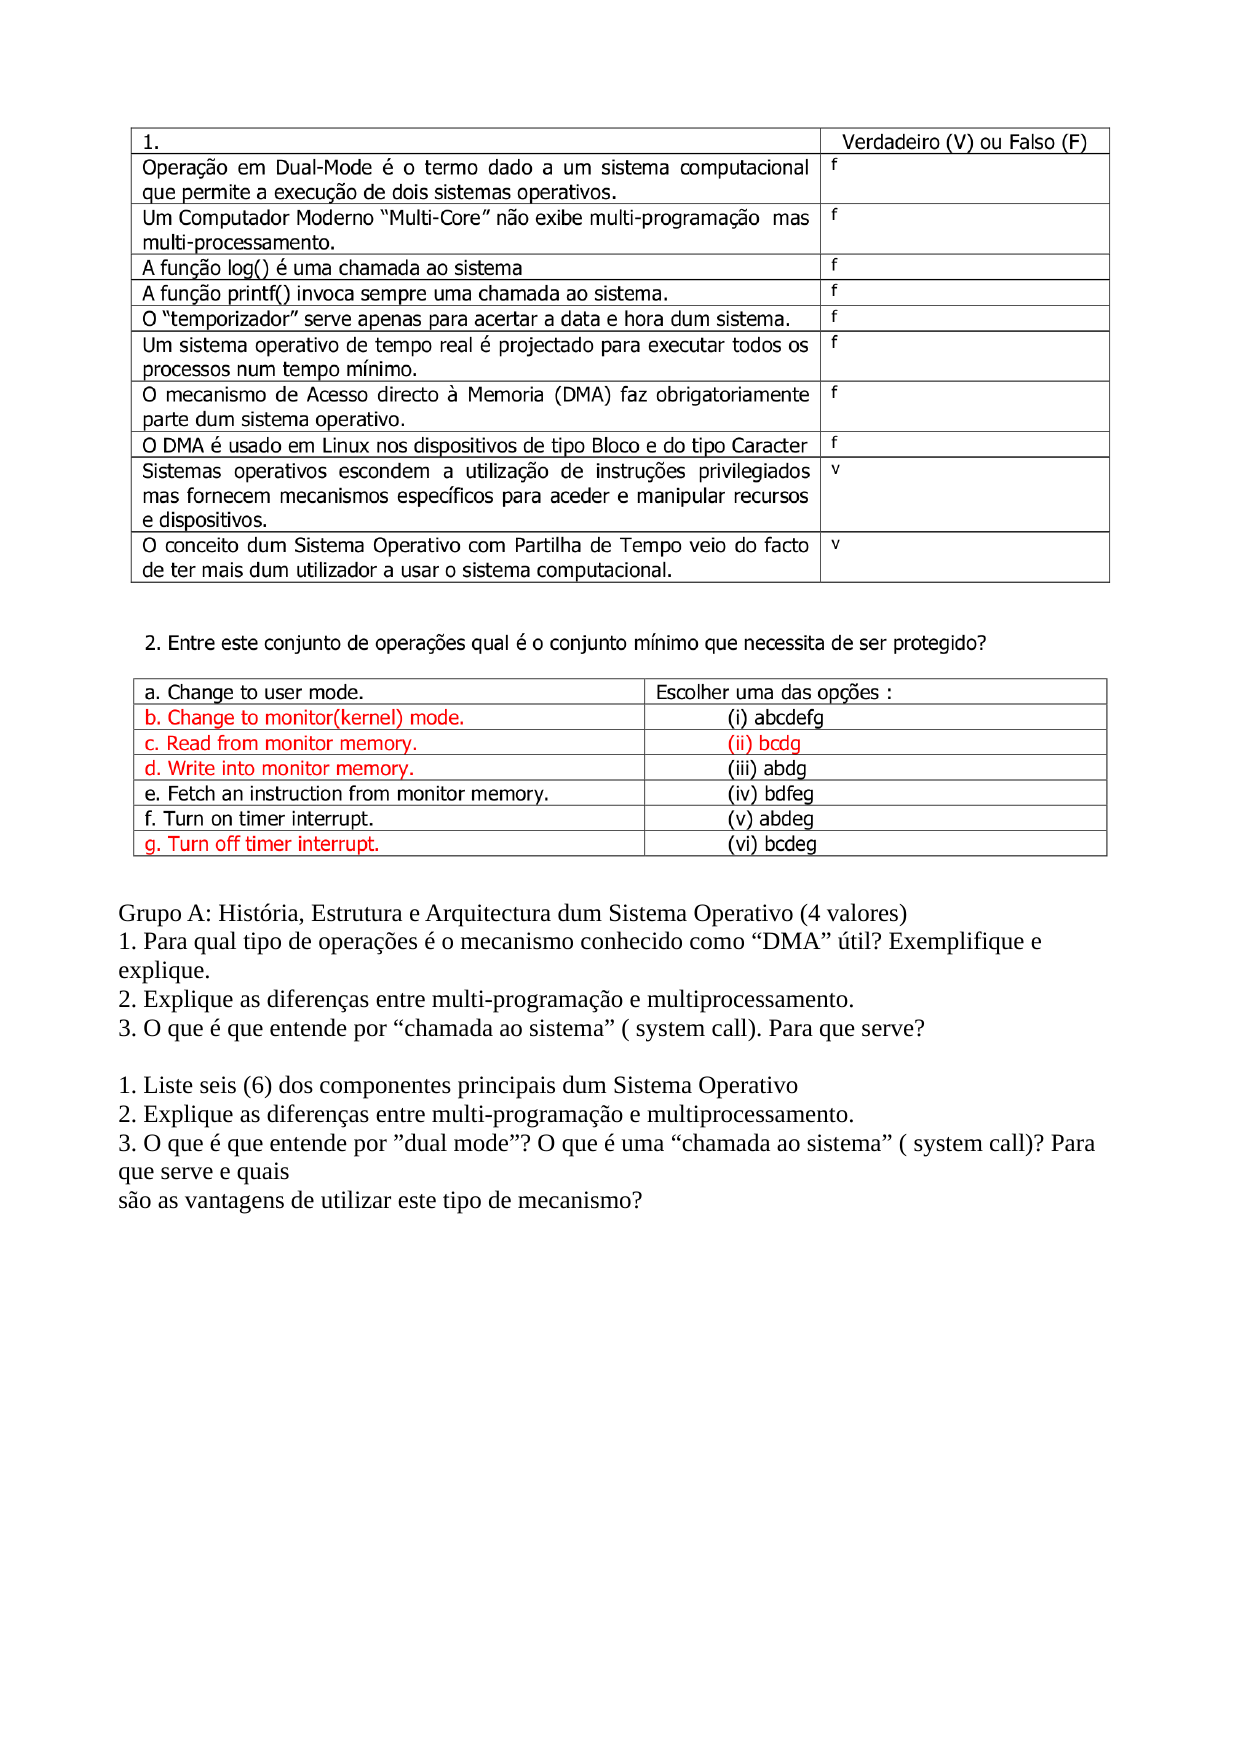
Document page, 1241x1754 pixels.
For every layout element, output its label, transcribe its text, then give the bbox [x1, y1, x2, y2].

text 2. Explique as diferenças entre multi-programação e multiprocessamento. [118, 984, 1122, 1013]
text 1. Para qual tipo de operações é o mecanismo conhecido como “DMA” útil? Exemplifique e explique. [118, 926, 1122, 984]
text 3. O que é que entende por ”dual mode”? O que é uma “chamada ao sistema” ( system call)? Para que serve e quais [118, 1128, 1122, 1185]
text 1. Liste seis (6) dos componentes principais dum Sistema Operativo [118, 1070, 1122, 1099]
text 3. O que é que entende por “chamada ao sistema” ( system call). Para que serve? [118, 1013, 1122, 1041]
text 2. Explique as diferenças entre multi-programação e multiprocessamento. [118, 1099, 1122, 1128]
picture [118, 118, 1123, 592]
text são as vantagens de utilizar este tipo de mecanismo? [118, 1185, 1122, 1214]
text Grupo A: História, Estrutura e Arquitectura dum Sistema Operativo (4 valores) [118, 898, 1122, 926]
picture [118, 620, 1123, 869]
